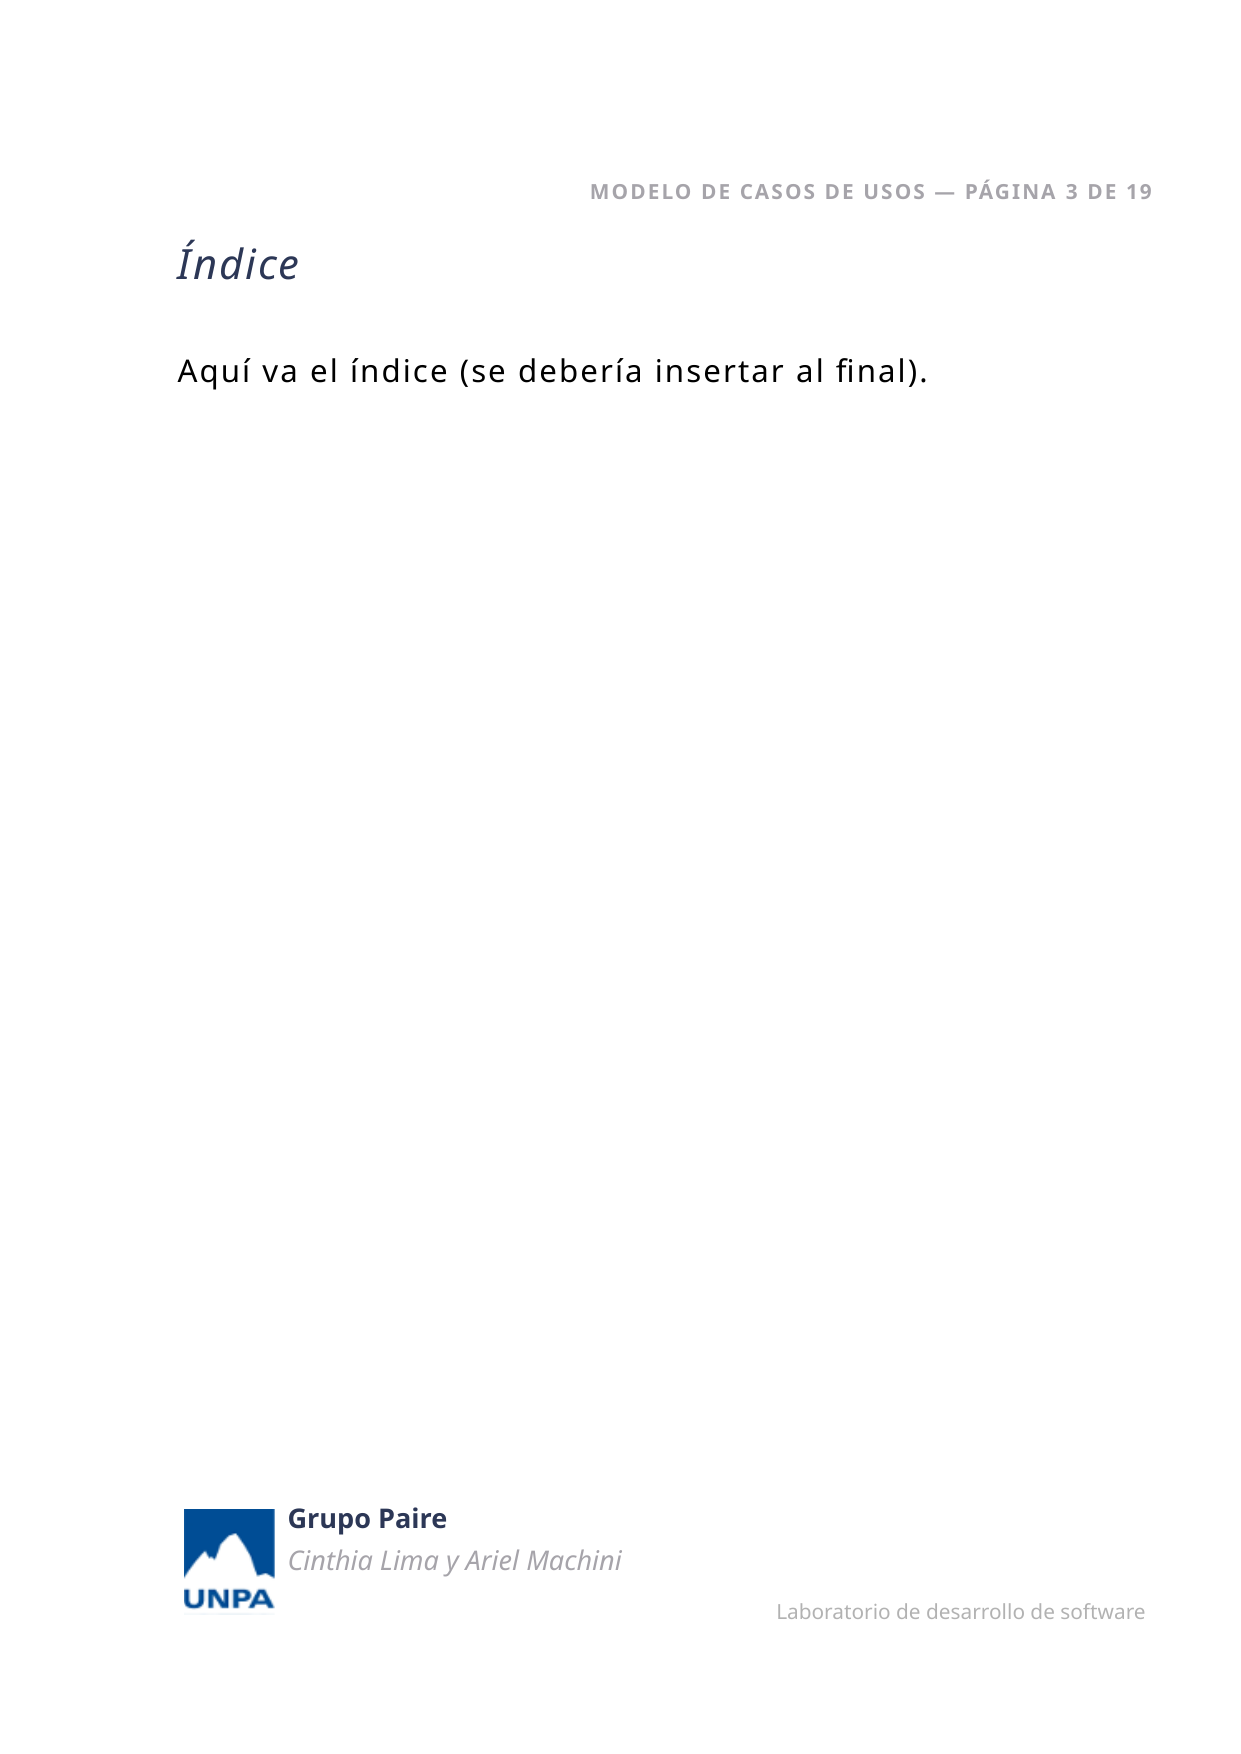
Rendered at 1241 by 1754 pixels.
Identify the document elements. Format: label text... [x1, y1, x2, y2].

text Aquí va el índice (se debería insertar al final). [177, 349, 1152, 392]
text Índice [177, 235, 1152, 292]
picture [184, 1509, 275, 1615]
